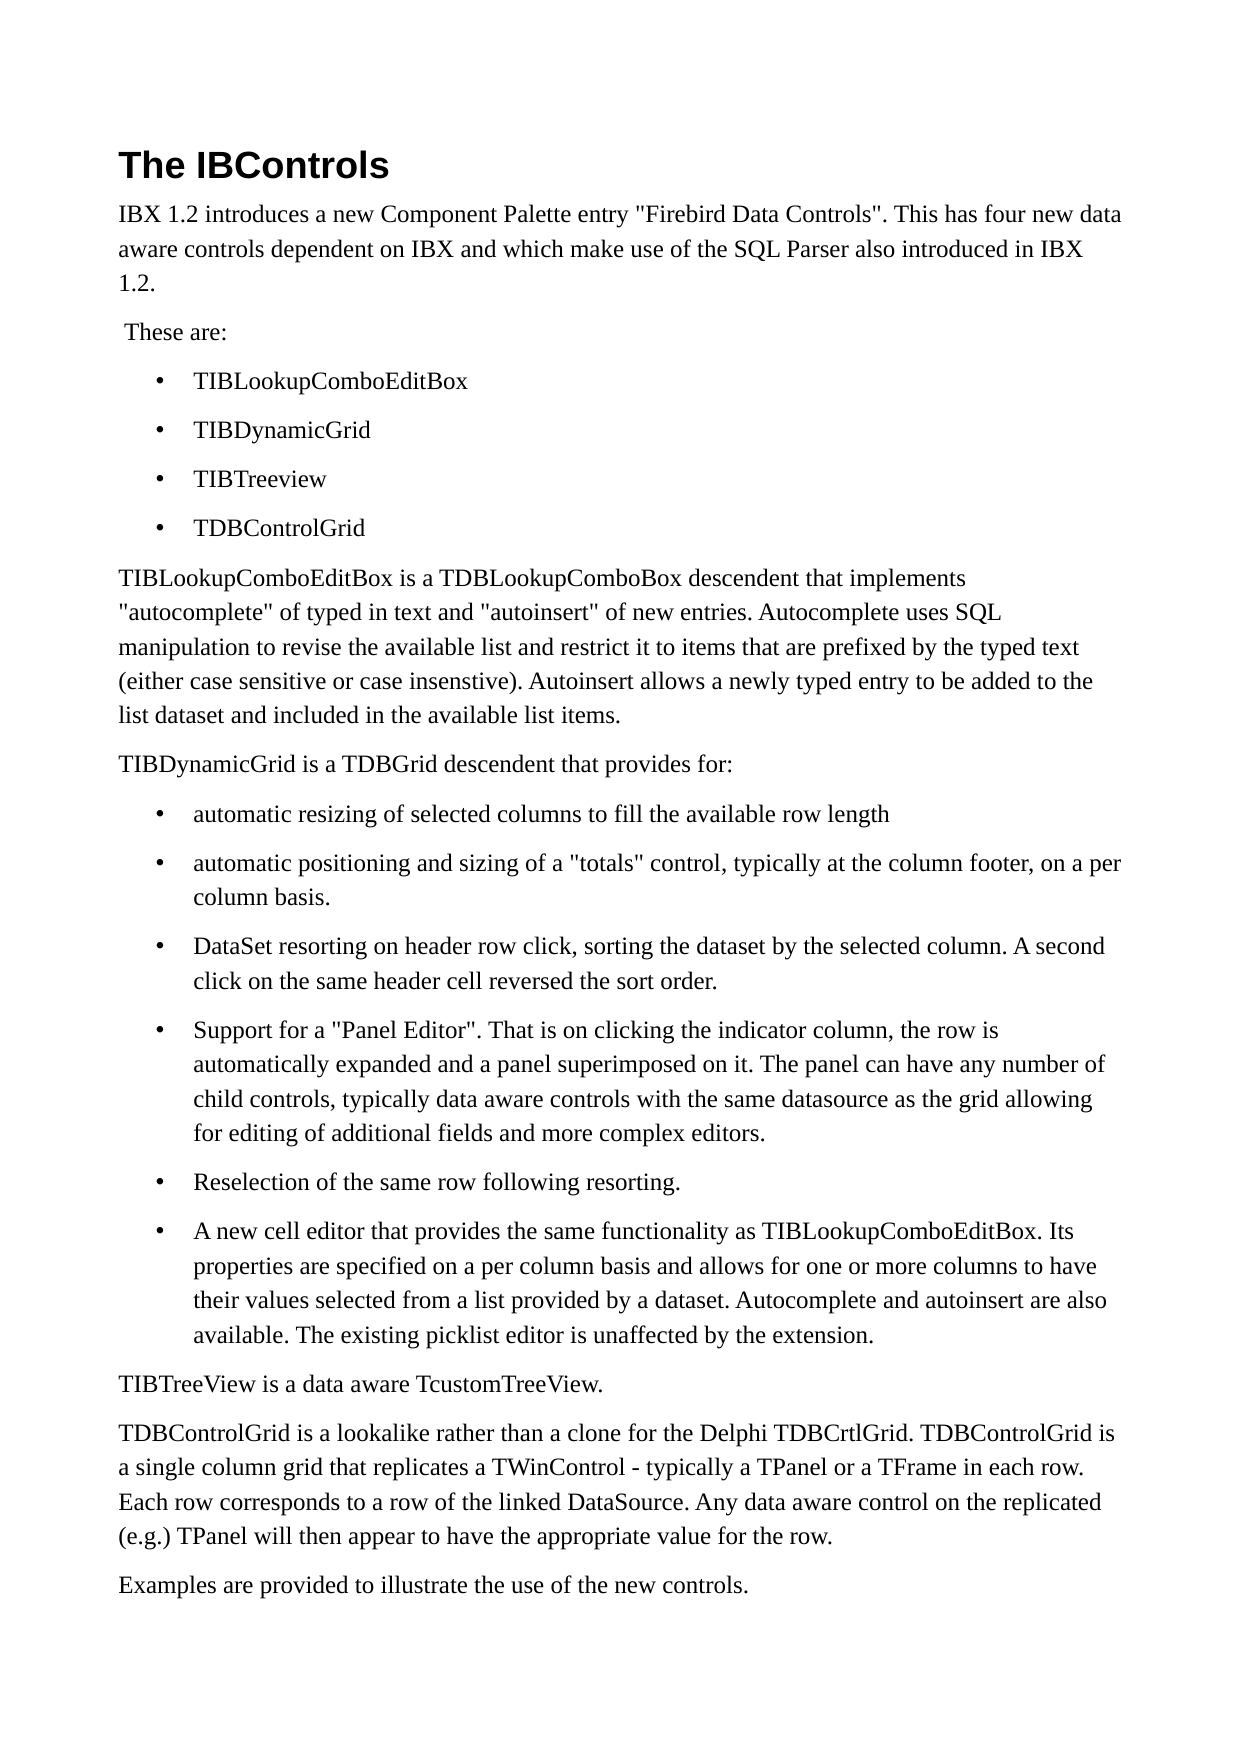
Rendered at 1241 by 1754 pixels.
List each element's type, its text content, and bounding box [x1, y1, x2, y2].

subtitle The IBControls [118, 143, 1122, 187]
text TIBLookupComboEditBox is a TDBLookupComboBox descendent that implements "autocomplete" of typed in text and "autoinsert" of new entries. Autocomplete uses SQL manipulation to revise the available list and restrict it to items that are prefixed by the typed text (either case sensitive or case insenstive). Autoinsert allows a newly typed entry to be added to the list dataset and included in the available list items. [118, 563, 1122, 729]
text These are: [118, 317, 1122, 346]
text TDBControlGrid is a lookalike rather than a clone for the Delphi TDBCrtlGrid. TDBControlGrid is a single column grid that replicates a TWinControl - typically a TPanel or a TFrame in each row. Each row corresponds to a row of the linked DataSource. Any data aware control on the replicated (e.g.) TPanel will then appear to have the appropriate value for the row. [118, 1418, 1122, 1550]
list TIBTreeview [156, 464, 1122, 493]
list Reselection of the same row following resorting. [156, 1167, 1122, 1196]
list TDBControlGrid [156, 513, 1122, 542]
list TIBDynamicGrid [156, 415, 1122, 444]
text TIBDynamicGrid is a TDBGrid descendent that provides for: [118, 749, 1122, 778]
text IBX 1.2 introduces a new Component Palette entry "Firebird Data Controls". This has four new data aware controls dependent on IBX and which make use of the SQL Parser also introduced in IBX 1.2. [118, 199, 1122, 297]
list Support for a "Panel Editor". That is on clicking the indicator column, the row is automatically expanded and a panel superimposed on it. The panel can have any number of child controls, typically data aware controls with the same datasource as the grid allowing for editing of additional fields and more complex editors. [156, 1015, 1122, 1147]
text TIBTreeView is a data aware TcustomTreeView. [118, 1369, 1122, 1398]
list A new cell editor that provides the same functionality as TIBLookupComboEditBox. Its properties are specified on a per column basis and allows for one or more columns to have their values selected from a list provided by a dataset. Autocomplete and autoinsert are also available. The existing picklist editor is unaffected by the extension. [156, 1216, 1122, 1348]
text Examples are provided to illustrate the use of the new controls. [118, 1570, 1122, 1599]
list TIBLookupComboEditBox [156, 366, 1122, 395]
list automatic resizing of selected columns to fill the available row length [156, 799, 1122, 827]
list automatic positioning and sizing of a "totals" control, typically at the column footer, on a per column basis. [156, 848, 1122, 911]
list DataSet resorting on header row click, sorting the dataset by the selected column. A second click on the same header cell reversed the sort order. [156, 931, 1122, 994]
